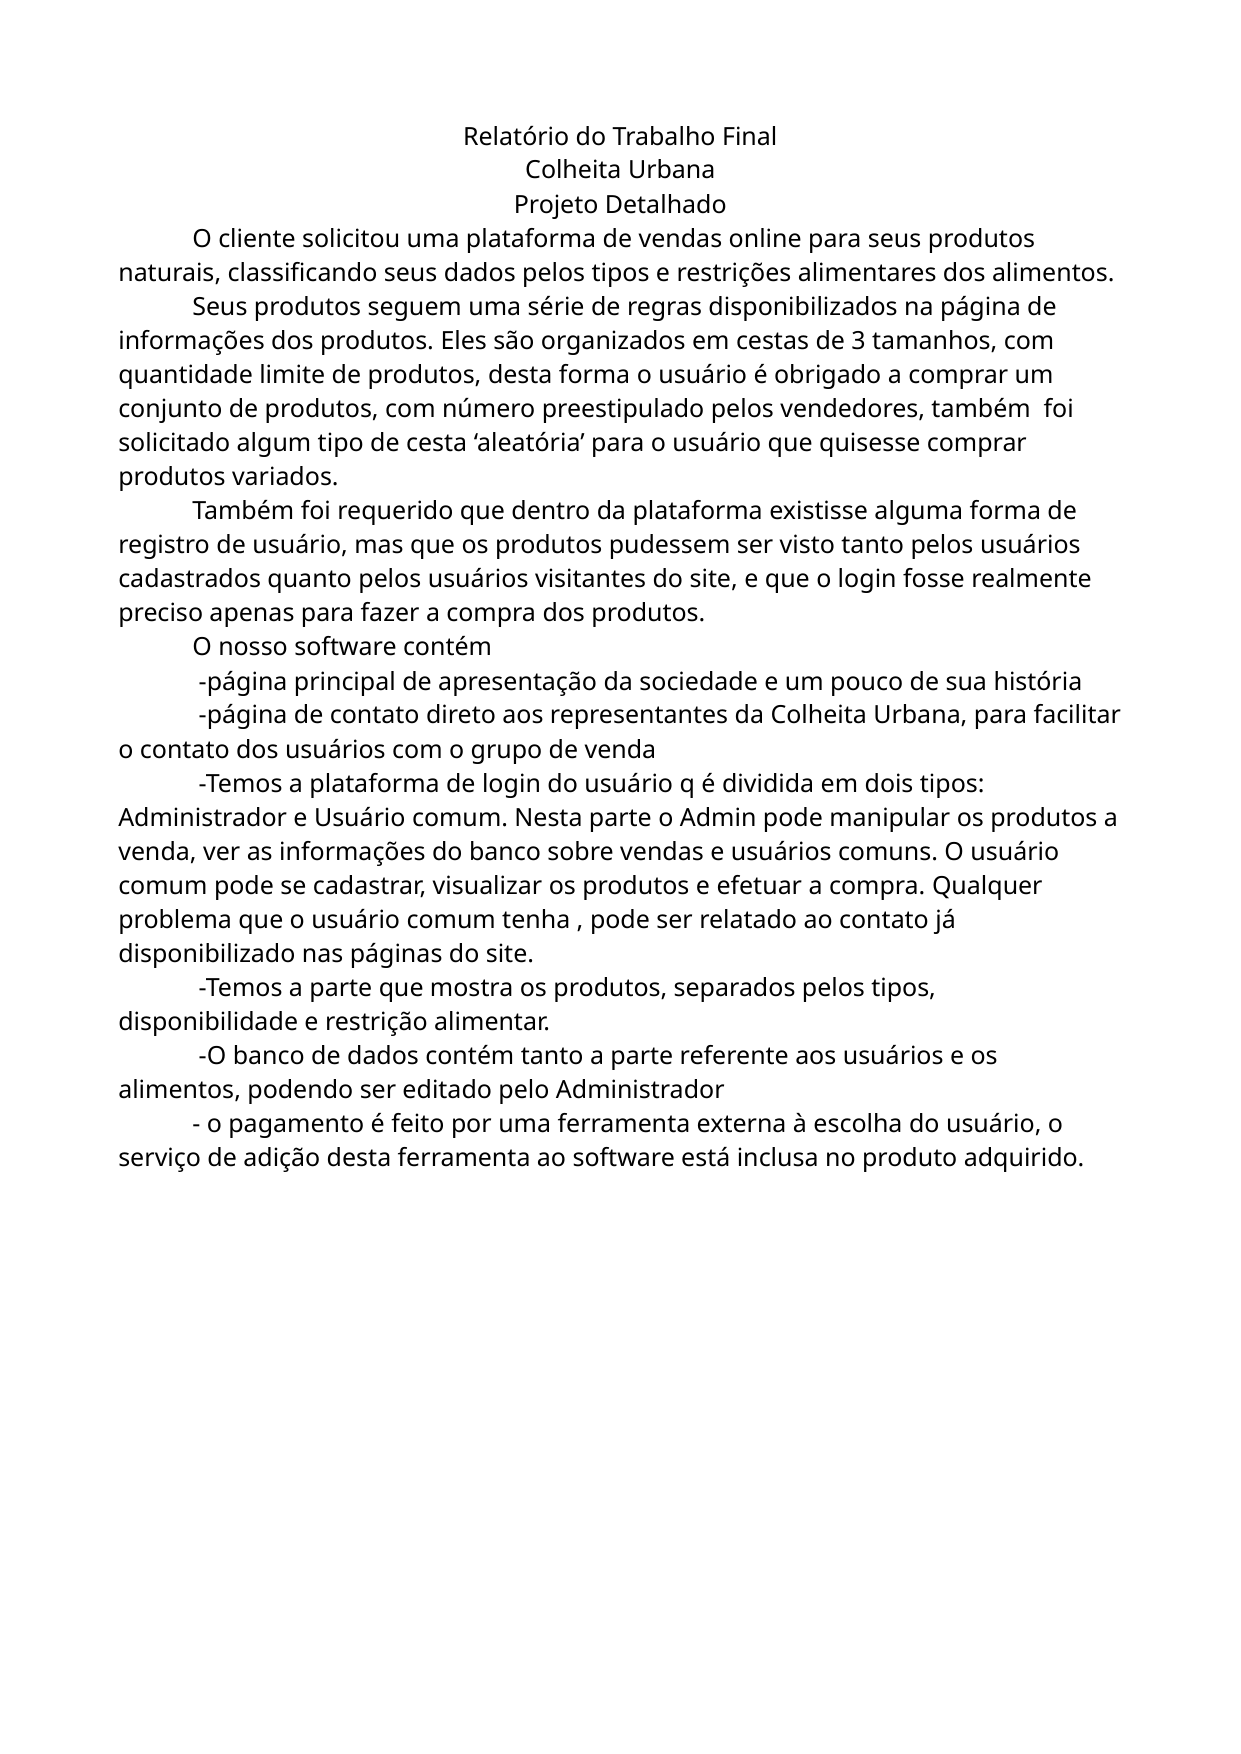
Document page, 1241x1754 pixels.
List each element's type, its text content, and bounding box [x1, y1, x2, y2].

text -página principal de apresentação da sociedade e um pouco de sua história [118, 663, 1122, 697]
text Também foi requerido que dentro da plataforma existisse alguma forma de registro de usuário, mas que os produtos pudessem ser visto tanto pelos usuários cadastrados quanto pelos usuários visitantes do site, e que o login fosse realmente preciso apenas para fazer a compra dos produtos. [118, 493, 1122, 629]
text Colheita Urbana [118, 152, 1122, 186]
text -Temos a parte que mostra os produtos, separados pelos tipos, disponibilidade e restrição alimentar. [118, 970, 1122, 1038]
text -O banco de dados contém tanto a parte referente aos usuários e os alimentos, podendo ser editado pelo Administrador - o pagamento é feito por uma ferramenta externa à escolha do usuário, o serviço de adição desta ferramenta ao software está inclusa no produto adquirido. [118, 1038, 1122, 1208]
text O cliente solicitou uma plataforma de vendas online para seus produtos naturais, classificando seus dados pelos tipos e restrições alimentares dos alimentos. [118, 220, 1122, 288]
text Relatório do Trabalho Final [118, 118, 1122, 152]
text Projeto Detalhado [118, 186, 1122, 220]
text Seus produtos seguem uma série de regras disponibilizados na página de informações dos produtos. Eles são organizados em cestas de 3 tamanhos, com quantidade limite de produtos, desta forma o usuário é obrigado a comprar um conjunto de produtos, com número preestipulado pelos vendedores, também foi solicitado algum tipo de cesta ‘aleatória’ para o usuário que quisesse comprar produtos variados. [118, 288, 1122, 493]
text O nosso software contém [118, 629, 1122, 663]
text -Temos a plataforma de login do usuário q é dividida em dois tipos: Administrador e Usuário comum. Nesta parte o Admin pode manipular os produtos a venda, ver as informações do banco sobre vendas e usuários comuns. O usuário comum pode se cadastrar, visualizar os produtos e efetuar a compra. Qualquer problema que o usuário comum tenha , pode ser relatado ao contato já disponibilizado nas páginas do site. [118, 765, 1122, 970]
text -página de contato direto aos representantes da Colheita Urbana, para facilitar o contato dos usuários com o grupo de venda [118, 697, 1122, 765]
